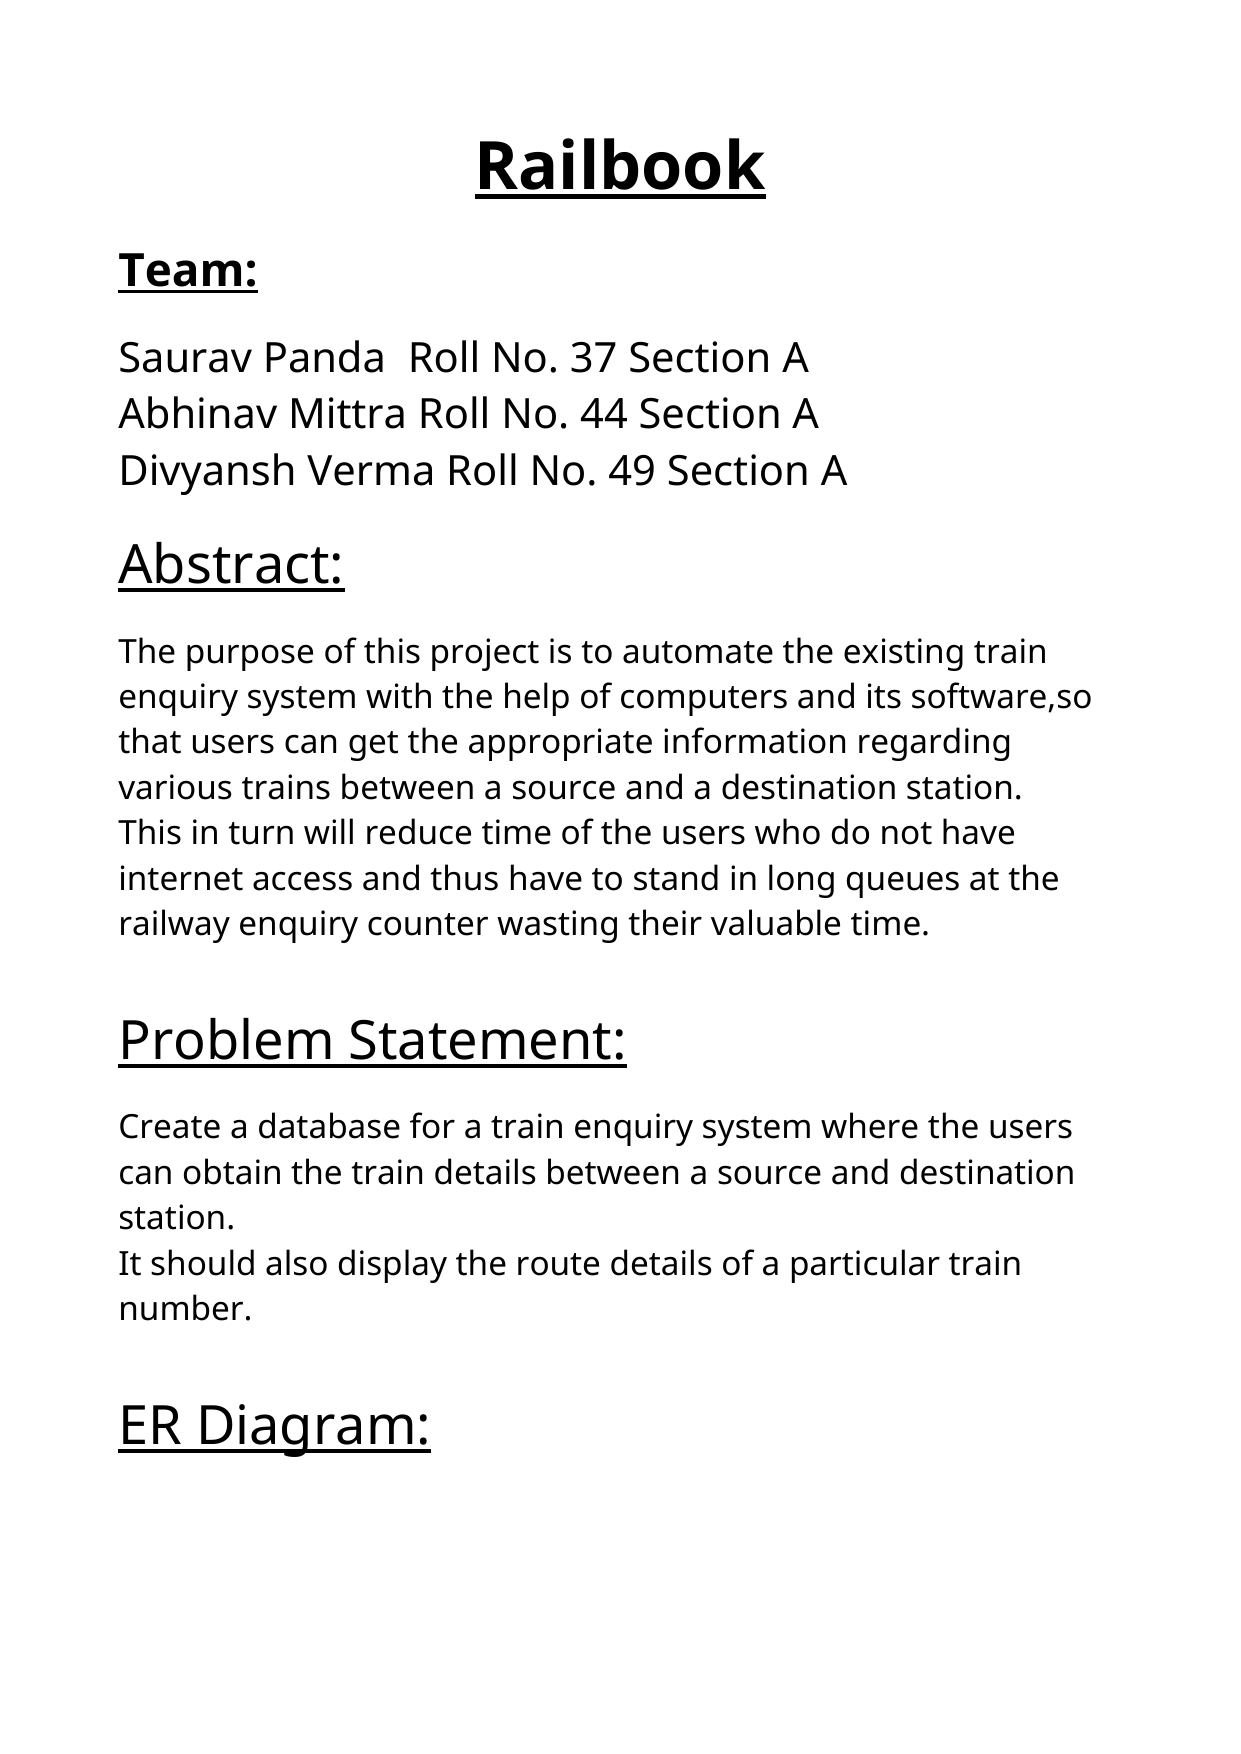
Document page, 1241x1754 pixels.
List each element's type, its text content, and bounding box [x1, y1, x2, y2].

text The purpose of this project is to automate the existing train enquiry system with the help of computers and its software,so that users can get the appropriate information regarding various trains between a source and a destination station. [118, 627, 1122, 809]
text Problem Statement: [118, 1001, 1122, 1075]
text Create a database for a train enquiry system where the users can obtain the train details between a source and destination station. [118, 1103, 1122, 1239]
text It should also display the route details of a particular train number. [118, 1239, 1122, 1330]
text ER Diagram: [118, 1386, 1122, 1460]
text Team: [118, 237, 1122, 299]
text Abstract: [118, 526, 1122, 599]
text Railbook [118, 118, 1122, 209]
text This in turn will reduce time of the users who do not have internet access and thus have to stand in long queues at the railway enquiry counter wasting their valuable time. [118, 809, 1122, 945]
text Abhinav Mittra Roll No. 44 Section A [118, 384, 1122, 441]
text Saurav Panda Roll No. 37 Section A [118, 327, 1122, 384]
text Divyansh Verma Roll No. 49 Section A [118, 441, 1122, 498]
